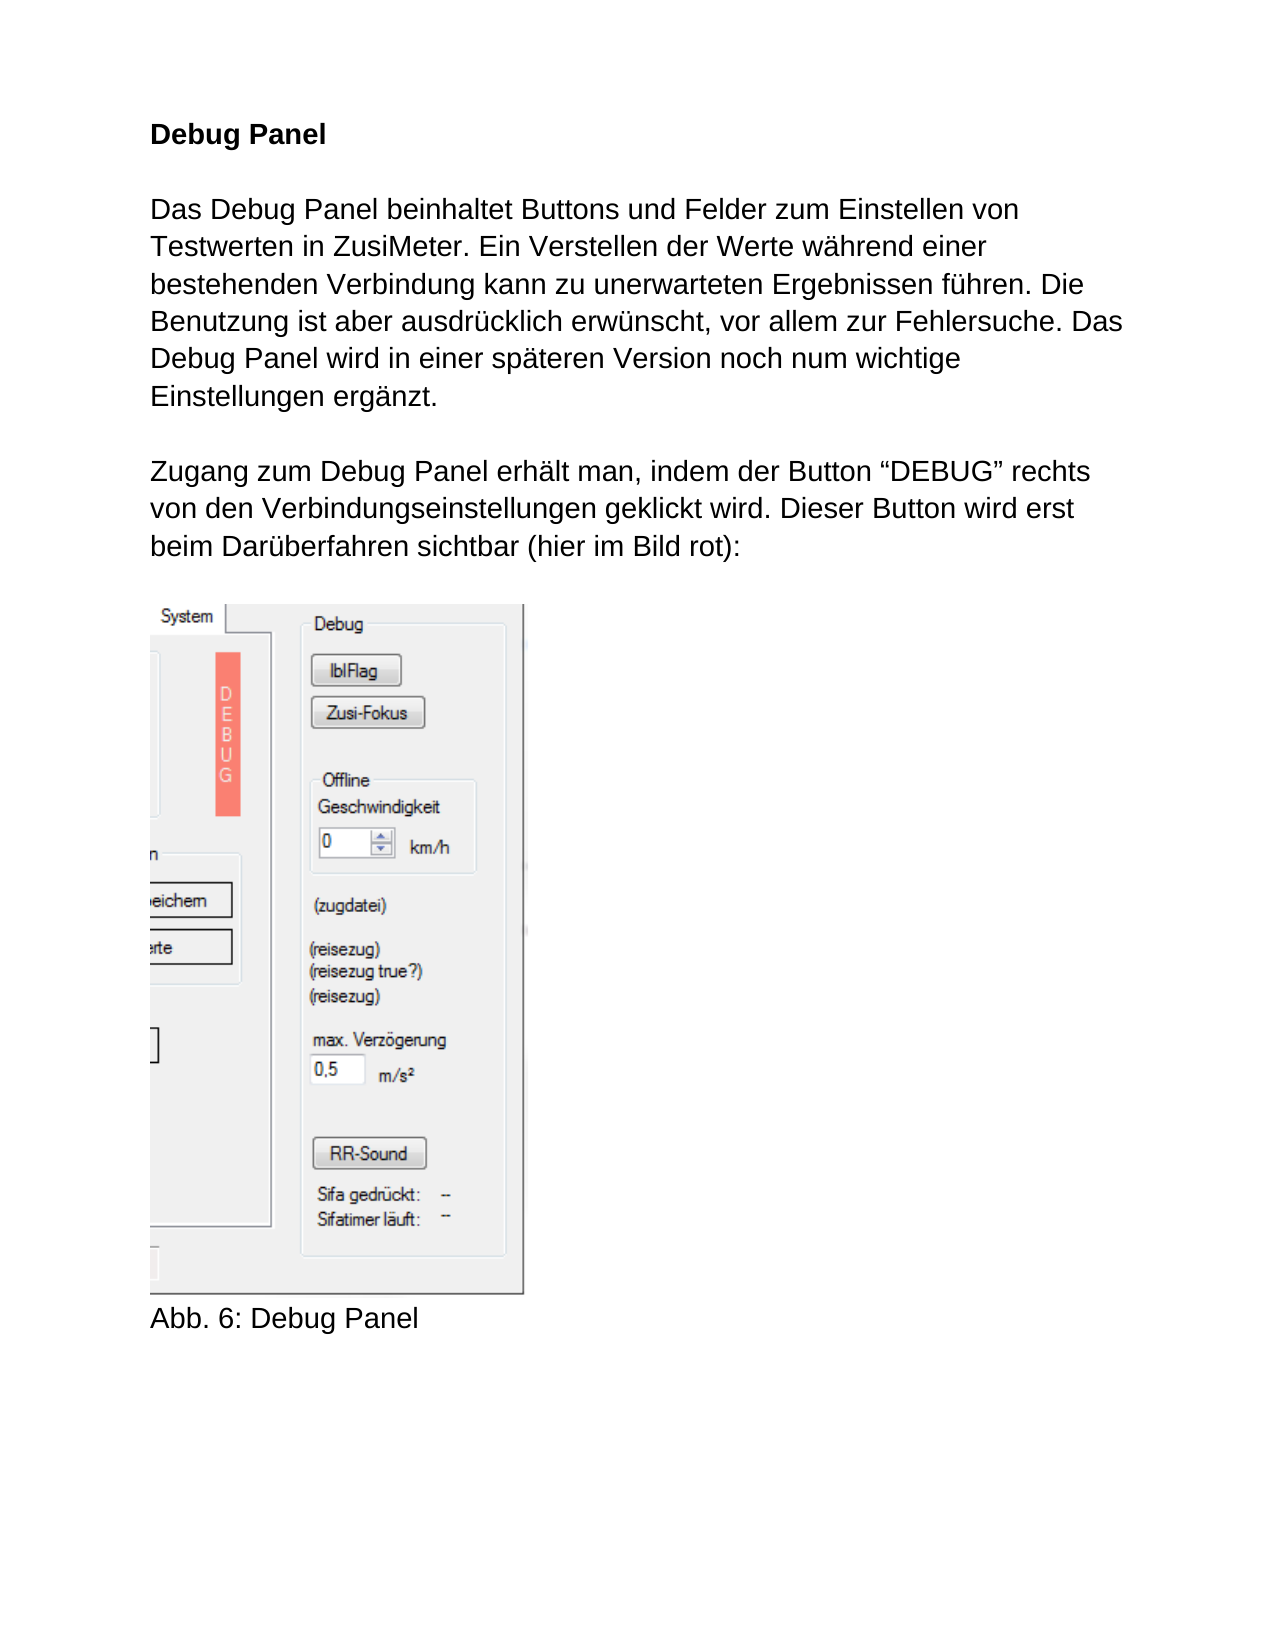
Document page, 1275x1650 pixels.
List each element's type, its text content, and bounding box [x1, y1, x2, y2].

text Abb. 6: Debug Panel [150, 1302, 1125, 1334]
text Debug Panel [150, 118, 1125, 151]
text Zugang zum Debug Panel erhält man, indem der Button “DEBUG” rechts von den Verbindungseinstellungen geklickt wird. Dieser Button wird erst beim Darüberfahren sichtbar (hier im Bild rot): [150, 455, 1125, 562]
text Das Debug Panel beinhaltet Buttons und Felder zum Einstellen von Testwerten in ZusiMeter. Ein Verstellen der Werte während einer bestehenden Verbindung kann zu unerwarteten Ergebnissen führen. Die Benutzung ist aber ausdrücklich erwünscht, vor allem zur Fehlersuche. Das Debug Panel wird in einer späteren Version noch num wichtige Einstellungen ergänzt. [150, 193, 1125, 412]
picture [150, 604, 529, 1298]
